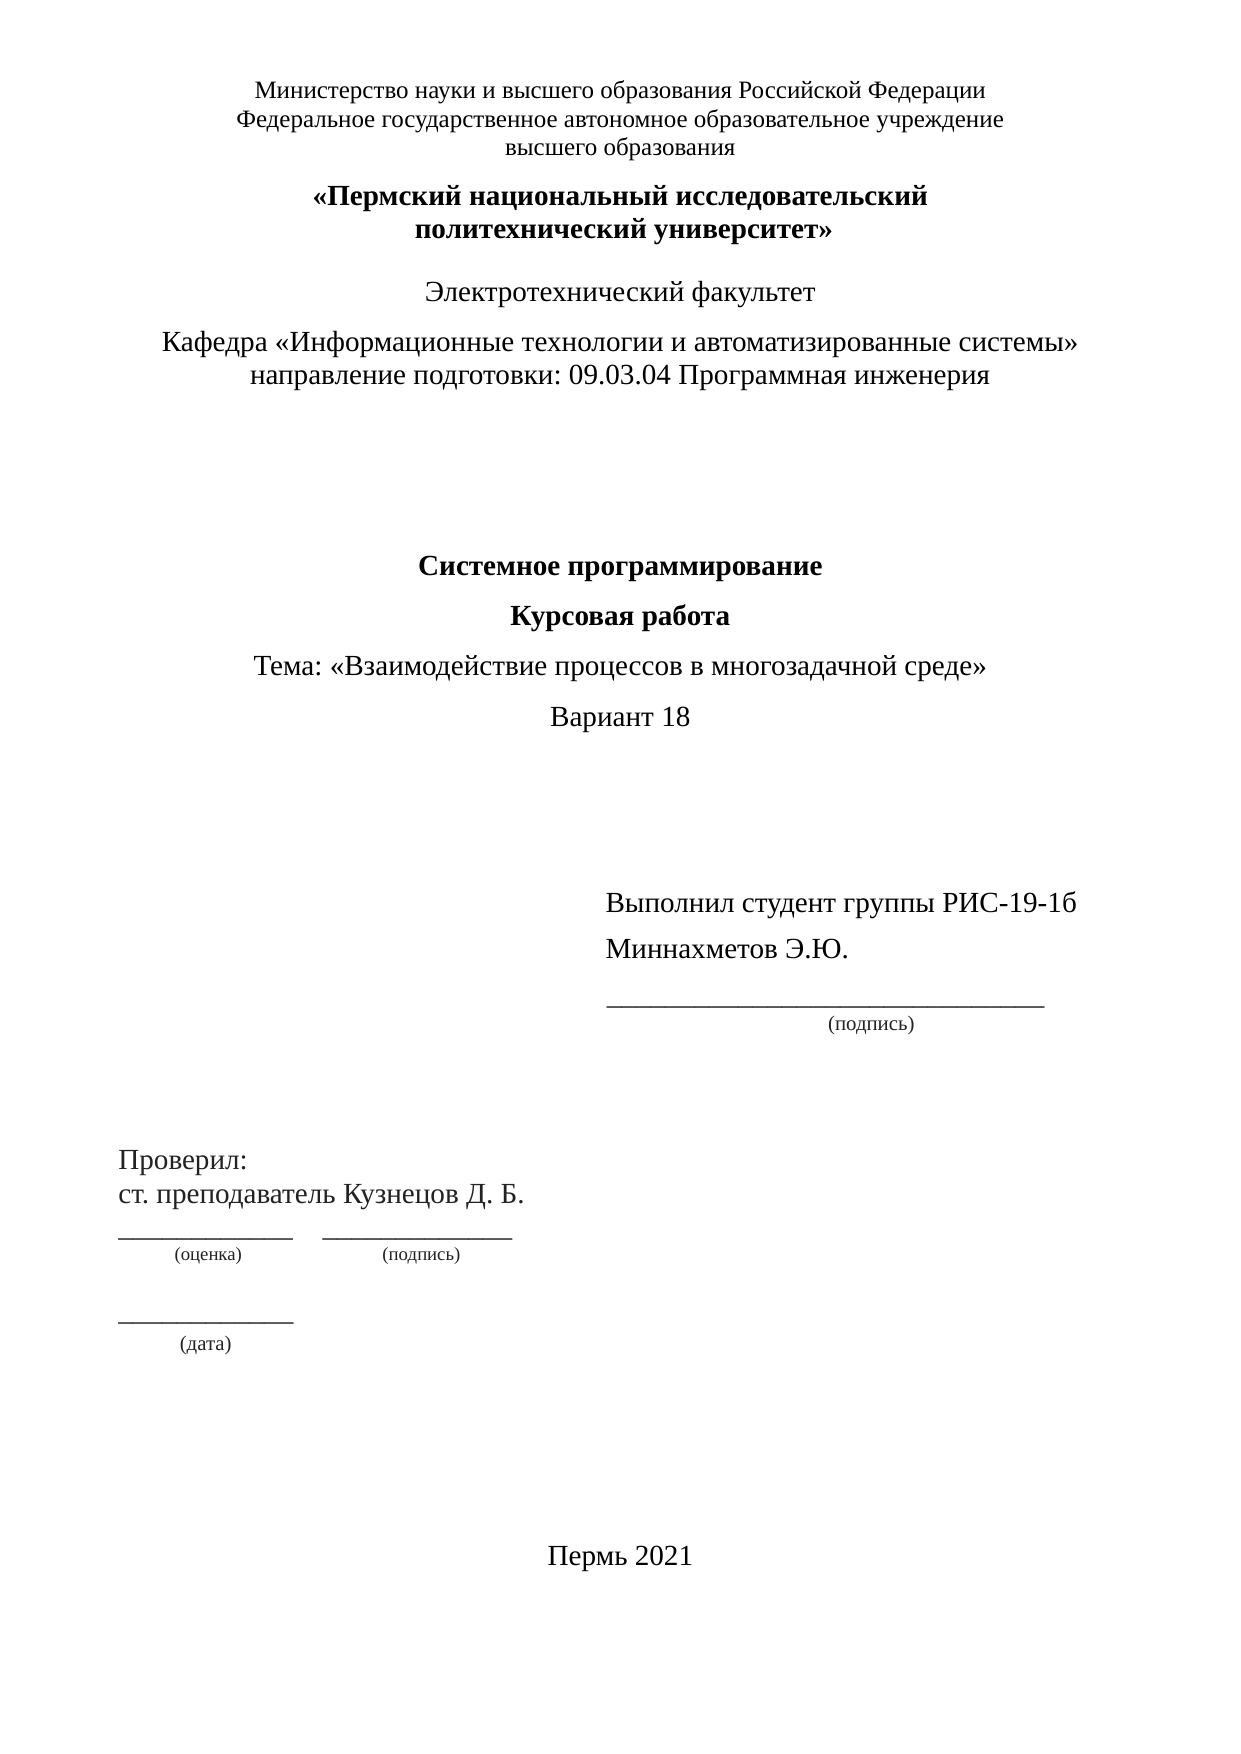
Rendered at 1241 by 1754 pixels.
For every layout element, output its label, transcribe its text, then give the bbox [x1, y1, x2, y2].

text политехнический университет» [118, 211, 1122, 245]
text Проверил: [118, 1142, 1122, 1176]
text Пермь 2021 [118, 1538, 1122, 1572]
text «Пермский национальный исследовательский [118, 178, 1122, 211]
text Тема: «Взаимодействие процессов в многозадачной среде» [118, 648, 1122, 682]
text Миннахметов Э.Ю. [605, 931, 1122, 965]
text Выполнил студент группы РИС-19-1б [605, 885, 1185, 919]
text Электротехнический факультет [118, 274, 1122, 307]
text (подпись) [620, 1011, 1122, 1035]
text высшего образования [118, 132, 1122, 161]
text (оценка) (подпись) [118, 1243, 1122, 1264]
text Министерство науки и высшего образования Российской Федерации [118, 75, 1122, 104]
text (дата) [118, 1327, 1122, 1356]
text ______________________________ [118, 977, 1122, 1011]
text ст. преподаватель Кузнецов Д. Б. [118, 1176, 1122, 1209]
text Кафедра «Информационные технологии и автоматизированные системы» направление подготовки: 09.03.04 Программная инженерия [118, 324, 1122, 391]
text Вариант 18 [118, 699, 1122, 732]
text Системное программирование [118, 548, 1122, 581]
text Курсовая работа [118, 598, 1122, 632]
text ____________ [118, 1293, 1122, 1327]
text Федеральное государственное автономное образовательное учреждение [118, 104, 1122, 132]
text ____________ _____________ [118, 1209, 1122, 1243]
